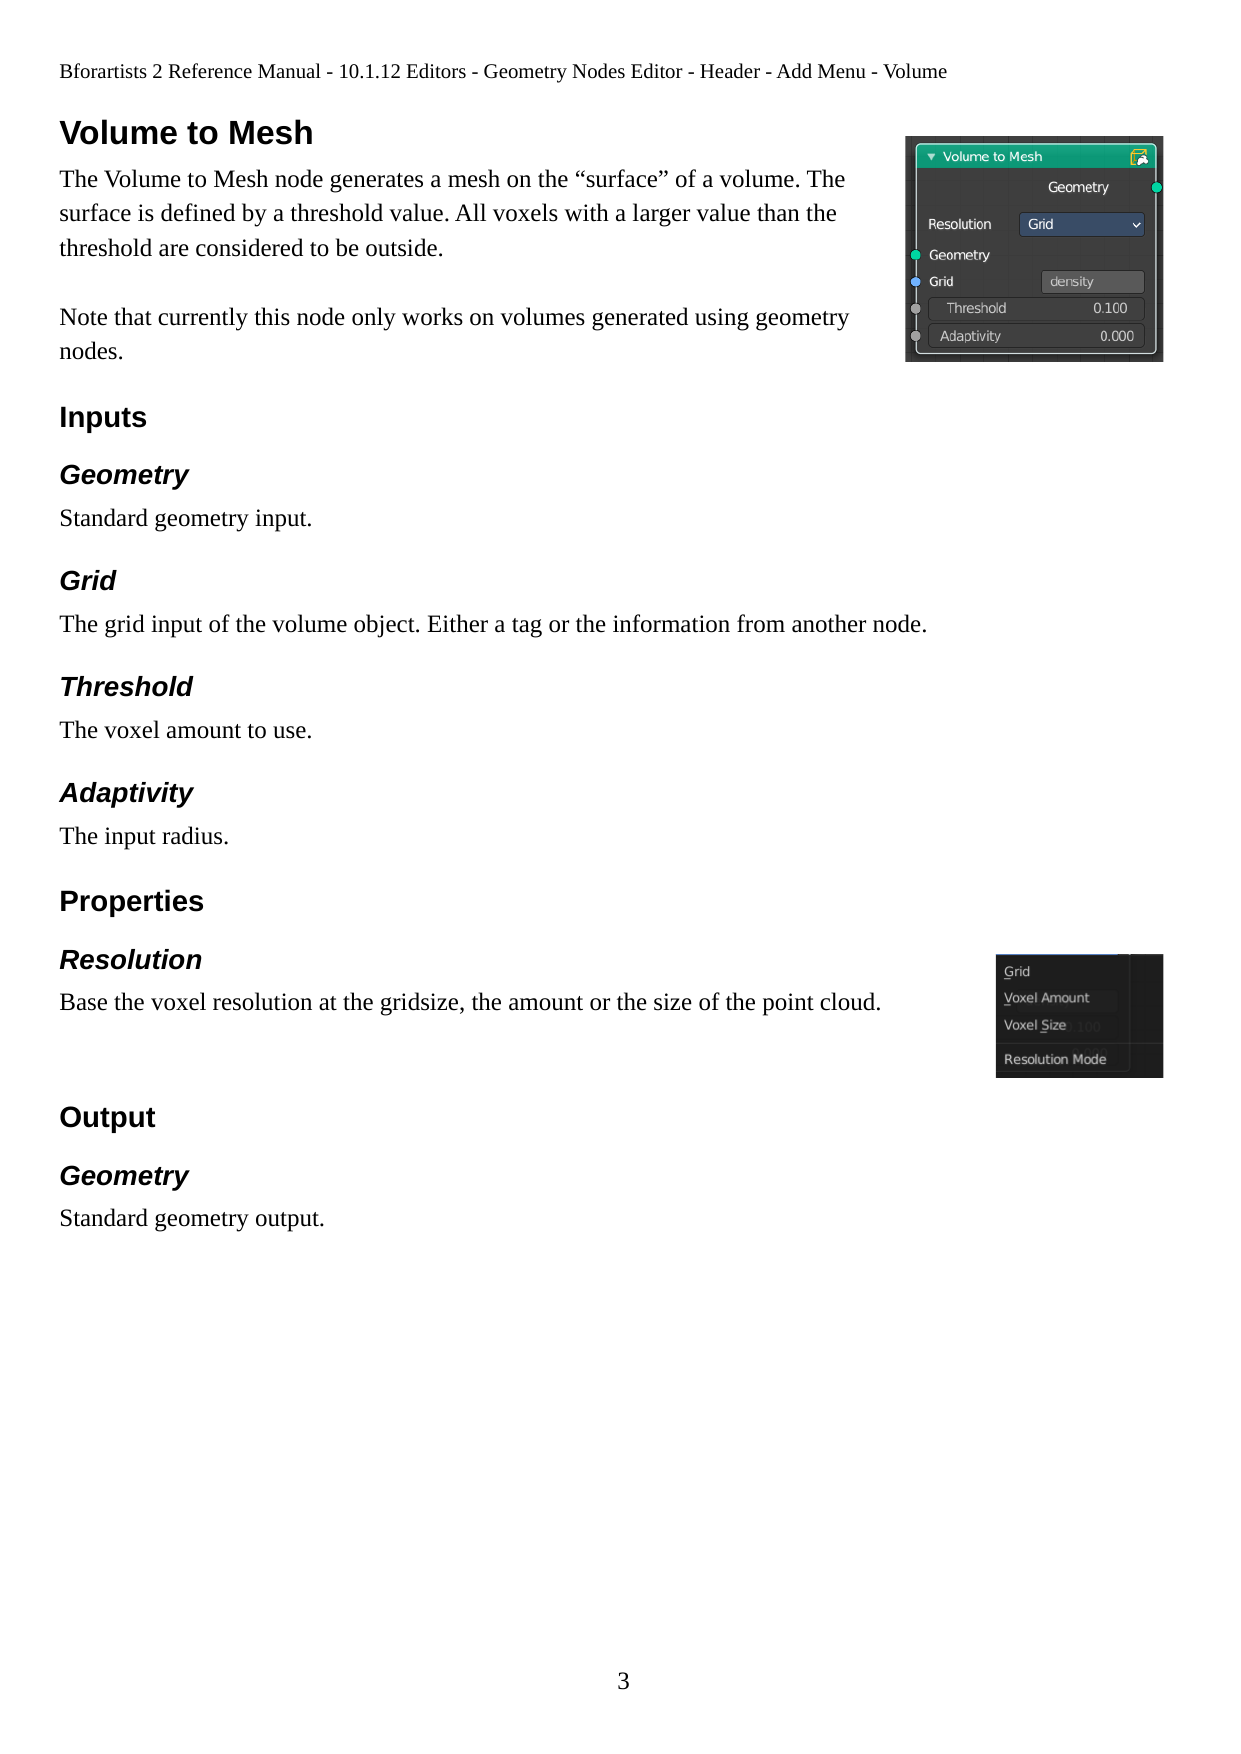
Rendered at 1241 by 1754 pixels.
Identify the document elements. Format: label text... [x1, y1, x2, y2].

picture [905, 136, 1164, 362]
text Standard geometry output. [59, 1203, 1181, 1232]
text Standard geometry input. [59, 503, 1181, 532]
text Base the voxel resolution at the gridsize, the amount or the size of the point cloud. [59, 987, 995, 1016]
text The input radius. [59, 821, 1181, 849]
subtitle Geometry [59, 1159, 1181, 1191]
subtitle Inputs [59, 400, 1181, 433]
subtitle Volume to Mesh [59, 113, 1181, 151]
text The voxel amount to use. [59, 715, 1181, 743]
text The Volume to Mesh node generates a mesh on the “surface” of a volume. The surface is defined by a threshold value. All voxels with a larger value than the threshold are considered to be outside. Note that currently this node only works on volumes generated using geometry nodes. [59, 164, 1181, 365]
subtitle Properties [59, 884, 1181, 918]
subtitle Resolution [59, 943, 1181, 975]
picture [995, 954, 1164, 1078]
subtitle Threshold [59, 670, 1181, 702]
subtitle Adaptivity [59, 776, 1181, 808]
subtitle Grid [59, 564, 1181, 596]
subtitle Geometry [59, 458, 1181, 490]
text The grid input of the volume object. Either a tag or the information from another node. [59, 609, 1181, 638]
subtitle Output [59, 1100, 1181, 1134]
